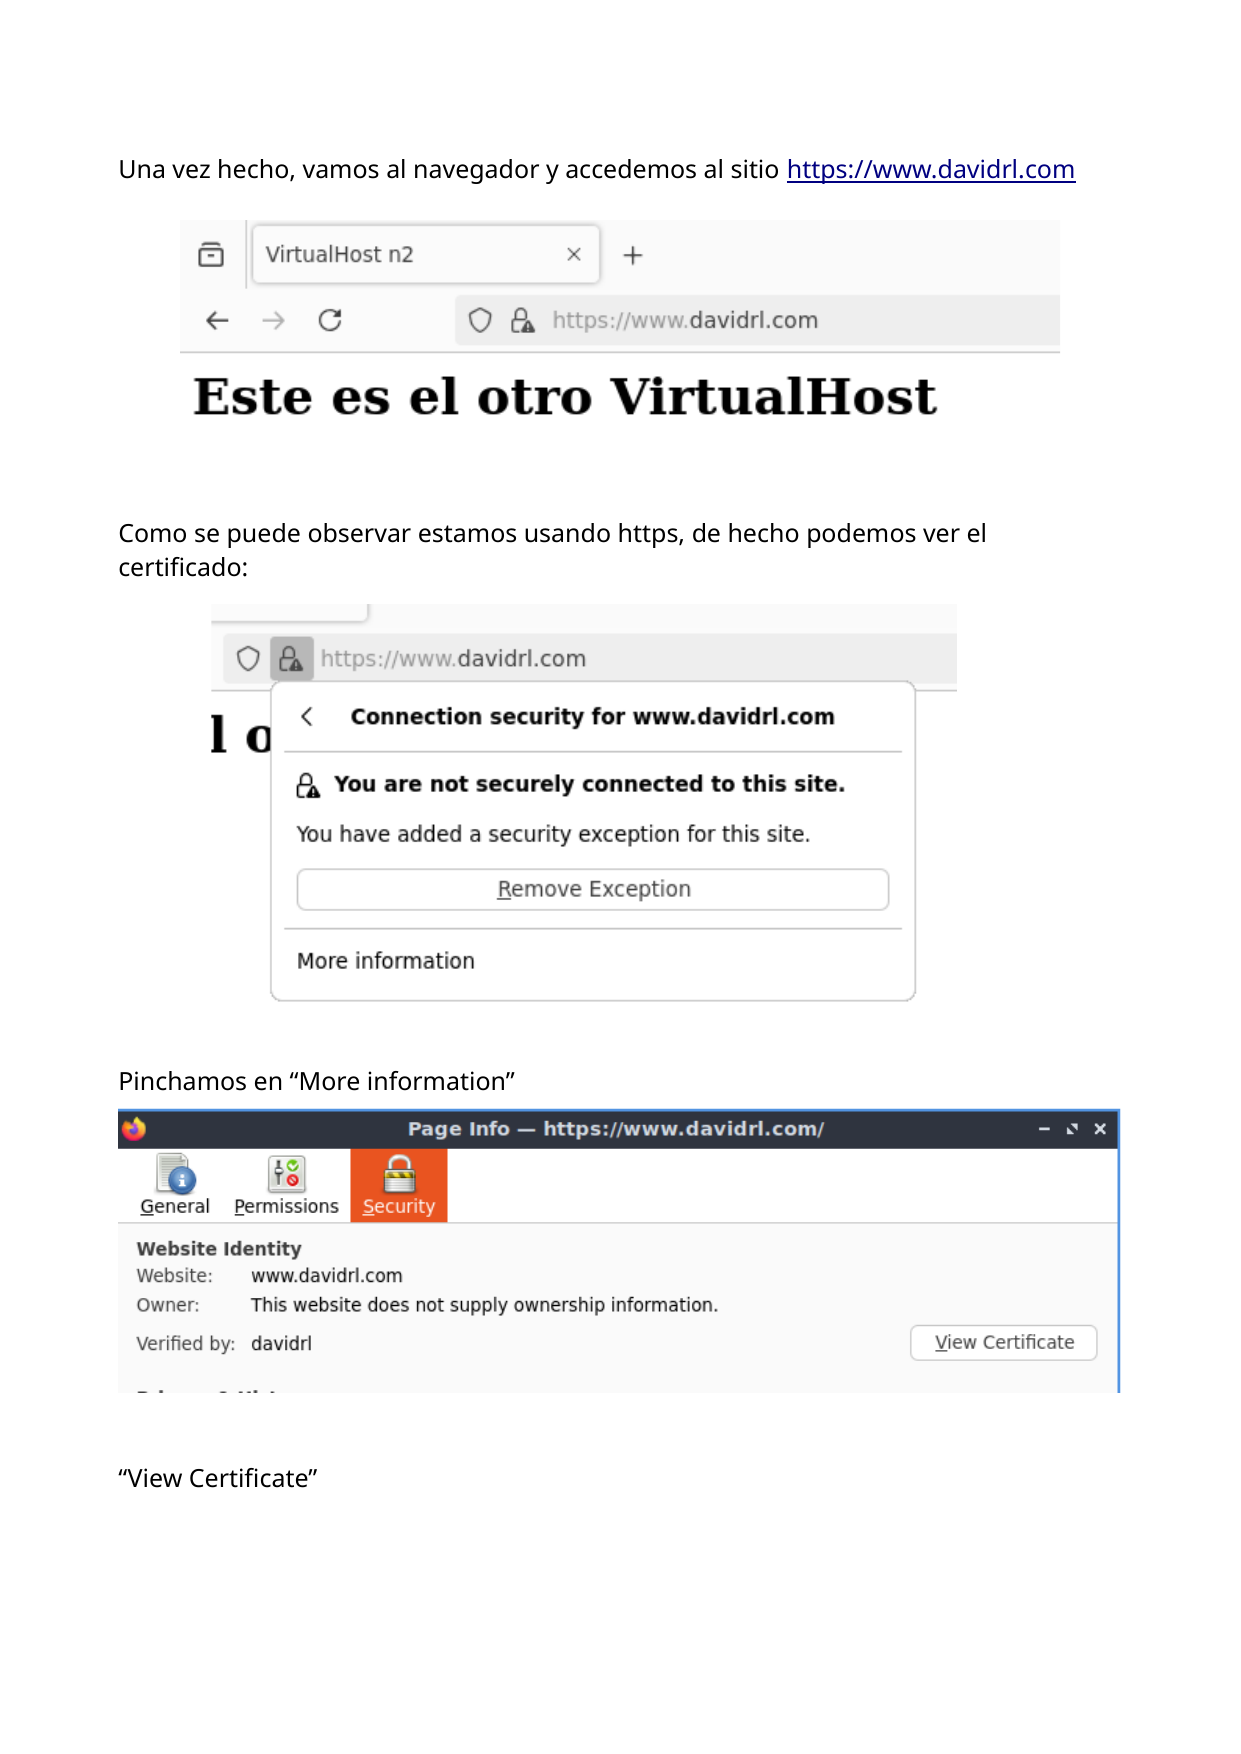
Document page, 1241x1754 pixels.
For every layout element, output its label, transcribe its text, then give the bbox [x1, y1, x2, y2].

picture [118, 1105, 1123, 1393]
text “View Certificate” [118, 1460, 1122, 1494]
picture [180, 220, 1060, 482]
picture [211, 604, 957, 1030]
text Pinchamos en “More information” [118, 1063, 1122, 1097]
text Como se puede observar estamos usando https, de hecho podemos ver el certificado: [118, 515, 1122, 583]
text Una vez hecho, vamos al navegador y accedemos al sitio https://www.davidrl.com [118, 152, 1122, 186]
